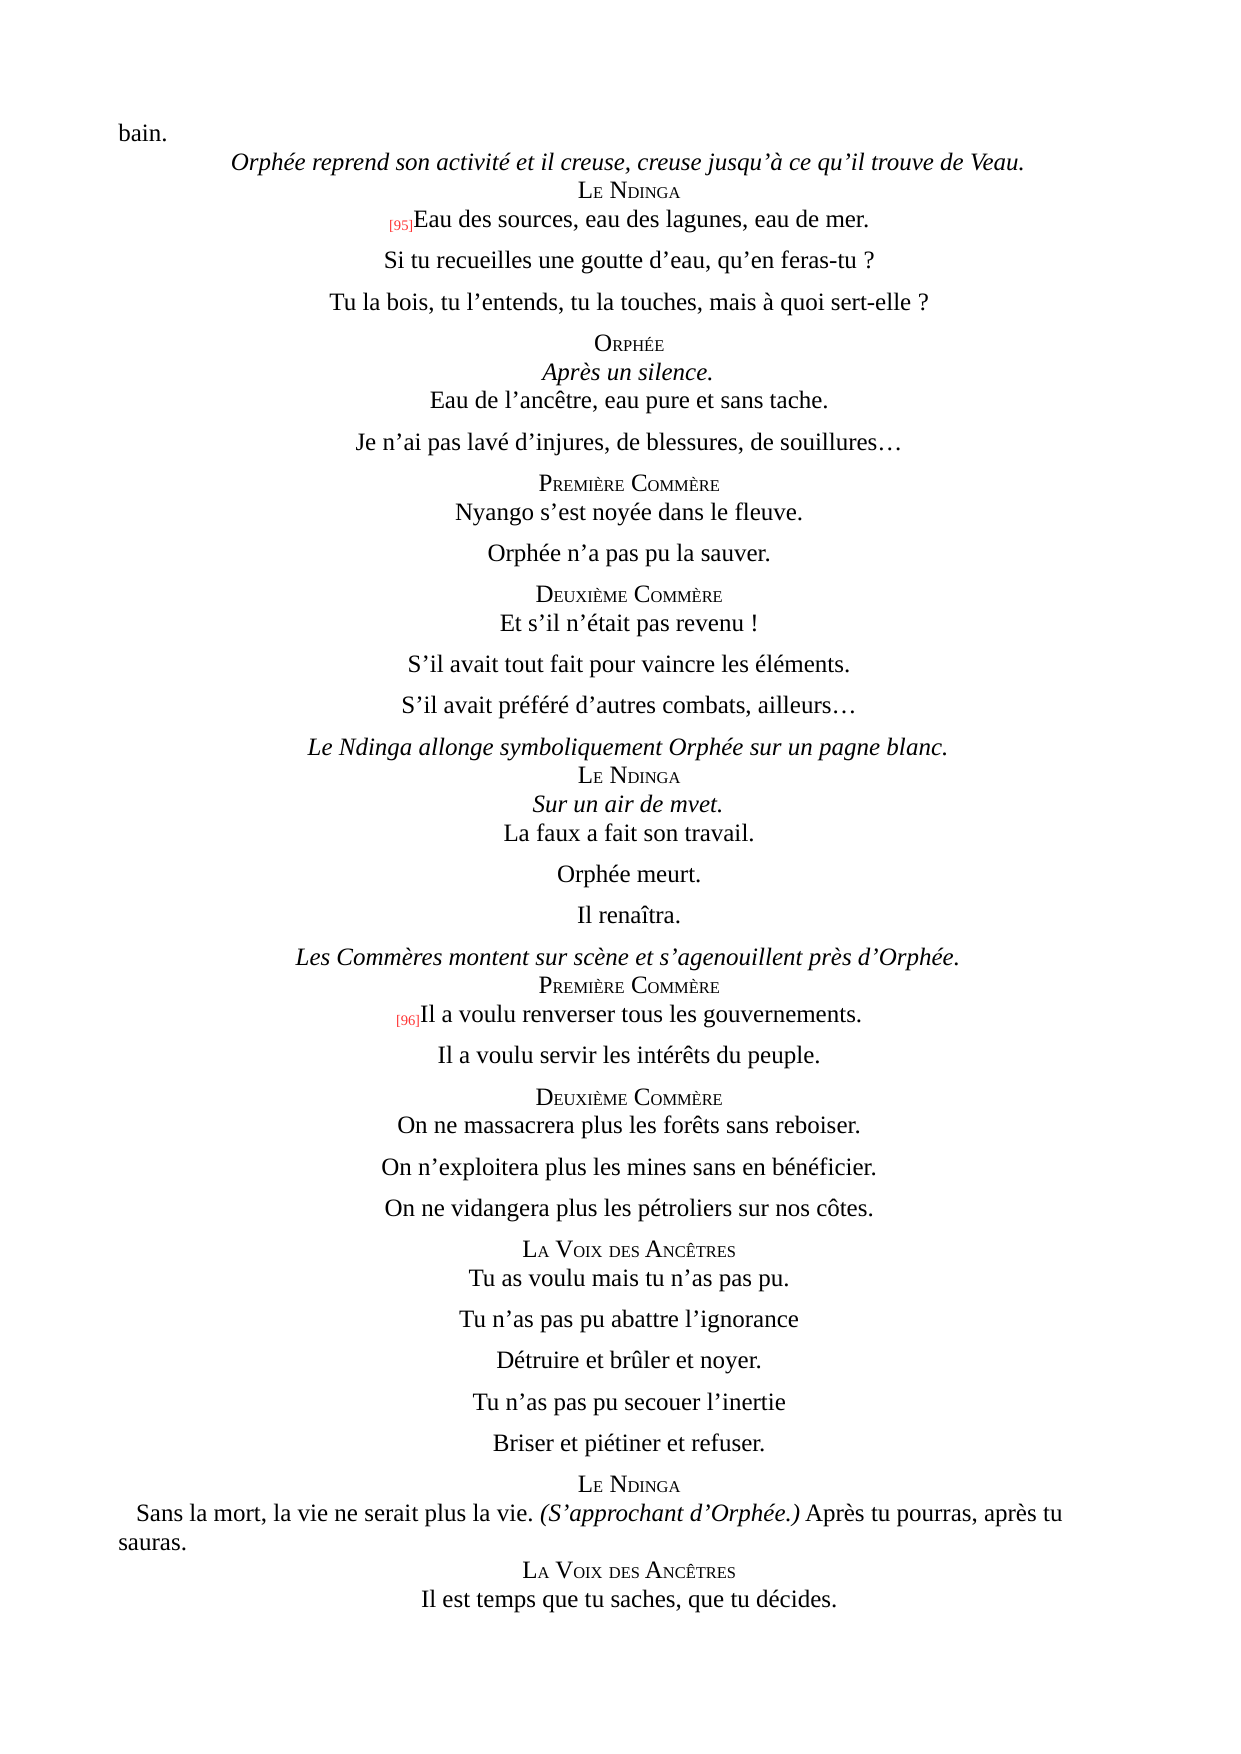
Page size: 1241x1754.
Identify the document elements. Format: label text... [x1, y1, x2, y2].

text On n’exploitera plus les mines sans en bénéficier. [118, 1152, 1122, 1181]
text Tu n’as pas pu secouer l’inertie [118, 1387, 1122, 1416]
text Orphée reprend son activité et il creuse, creuse jusqu’à ce qu’il trouve de Veau. [118, 147, 1122, 176]
text On ne massacrera plus les forêts sans reboiser. [118, 1111, 1122, 1139]
text Je n’ai pas lavé d’injures, de blessures, de souillures… [118, 427, 1122, 456]
text [95]Eau des sources, eau des lagunes, eau de mer. [118, 204, 1122, 233]
text Les Commères montent sur scène et s’agenouillent près d’Orphée. [118, 942, 1122, 971]
text Le Ndinga allonge symboliquement Orphée sur un pagne blanc. [118, 732, 1122, 761]
text Première Commère [118, 971, 1122, 999]
text Détruire et brûler et noyer. [118, 1346, 1122, 1374]
text Eau de l’ancêtre, eau pure et sans tache. [118, 386, 1122, 414]
text Sur un air de mvet. [118, 789, 1122, 818]
text La Voix des Ancêtres [118, 1556, 1122, 1584]
text Orphée n’a pas pu la sauver. [118, 538, 1122, 567]
text S’il avait tout fait pour vaincre les éléments. [118, 649, 1122, 678]
text Si tu recueilles une goutte d’eau, qu’en feras-tu ? [118, 246, 1122, 274]
text Sans la mort, la vie ne serait plus la vie. (S’approchant d’Orphée.) Après tu pourras, après tu sauras. [118, 1498, 1122, 1556]
text Briser et piétiner et refuser. [118, 1428, 1122, 1457]
text Tu n’as pas pu abattre l’ignorance [118, 1304, 1122, 1333]
text Nyango s’est noyée dans le fleuve. [118, 497, 1122, 526]
text Orphée [118, 328, 1122, 357]
text La Voix des Ancêtres [118, 1234, 1122, 1263]
text Deuxième Commère [118, 579, 1122, 608]
text [96]Il a voulu renverser tous les gouvernements. [118, 999, 1122, 1028]
text bain. [118, 118, 1122, 147]
text Il est temps que tu saches, que tu décides. [118, 1584, 1122, 1613]
text Tu la bois, tu l’entends, tu la touches, mais à quoi sert-elle ? [118, 287, 1122, 316]
text Le Ndinga [118, 1469, 1122, 1498]
text La faux a fait son travail. [118, 818, 1122, 847]
text On ne vidangera plus les pétroliers sur nos côtes. [118, 1193, 1122, 1222]
text Orphée meurt. [118, 859, 1122, 888]
text Et s’il n’était pas revenu ! [118, 608, 1122, 637]
text Tu as voulu mais tu n’as pas pu. [118, 1263, 1122, 1292]
text S’il avait préféré d’autres combats, ailleurs… [118, 691, 1122, 719]
text Il renaîtra. [118, 901, 1122, 929]
text Après un silence. [118, 357, 1122, 386]
text Il a voulu servir les intérêts du peuple. [118, 1041, 1122, 1069]
text Première Commère [118, 468, 1122, 497]
text Deuxième Commère [118, 1082, 1122, 1111]
text Le Ndinga [118, 761, 1122, 789]
text Le Ndinga [118, 176, 1122, 204]
